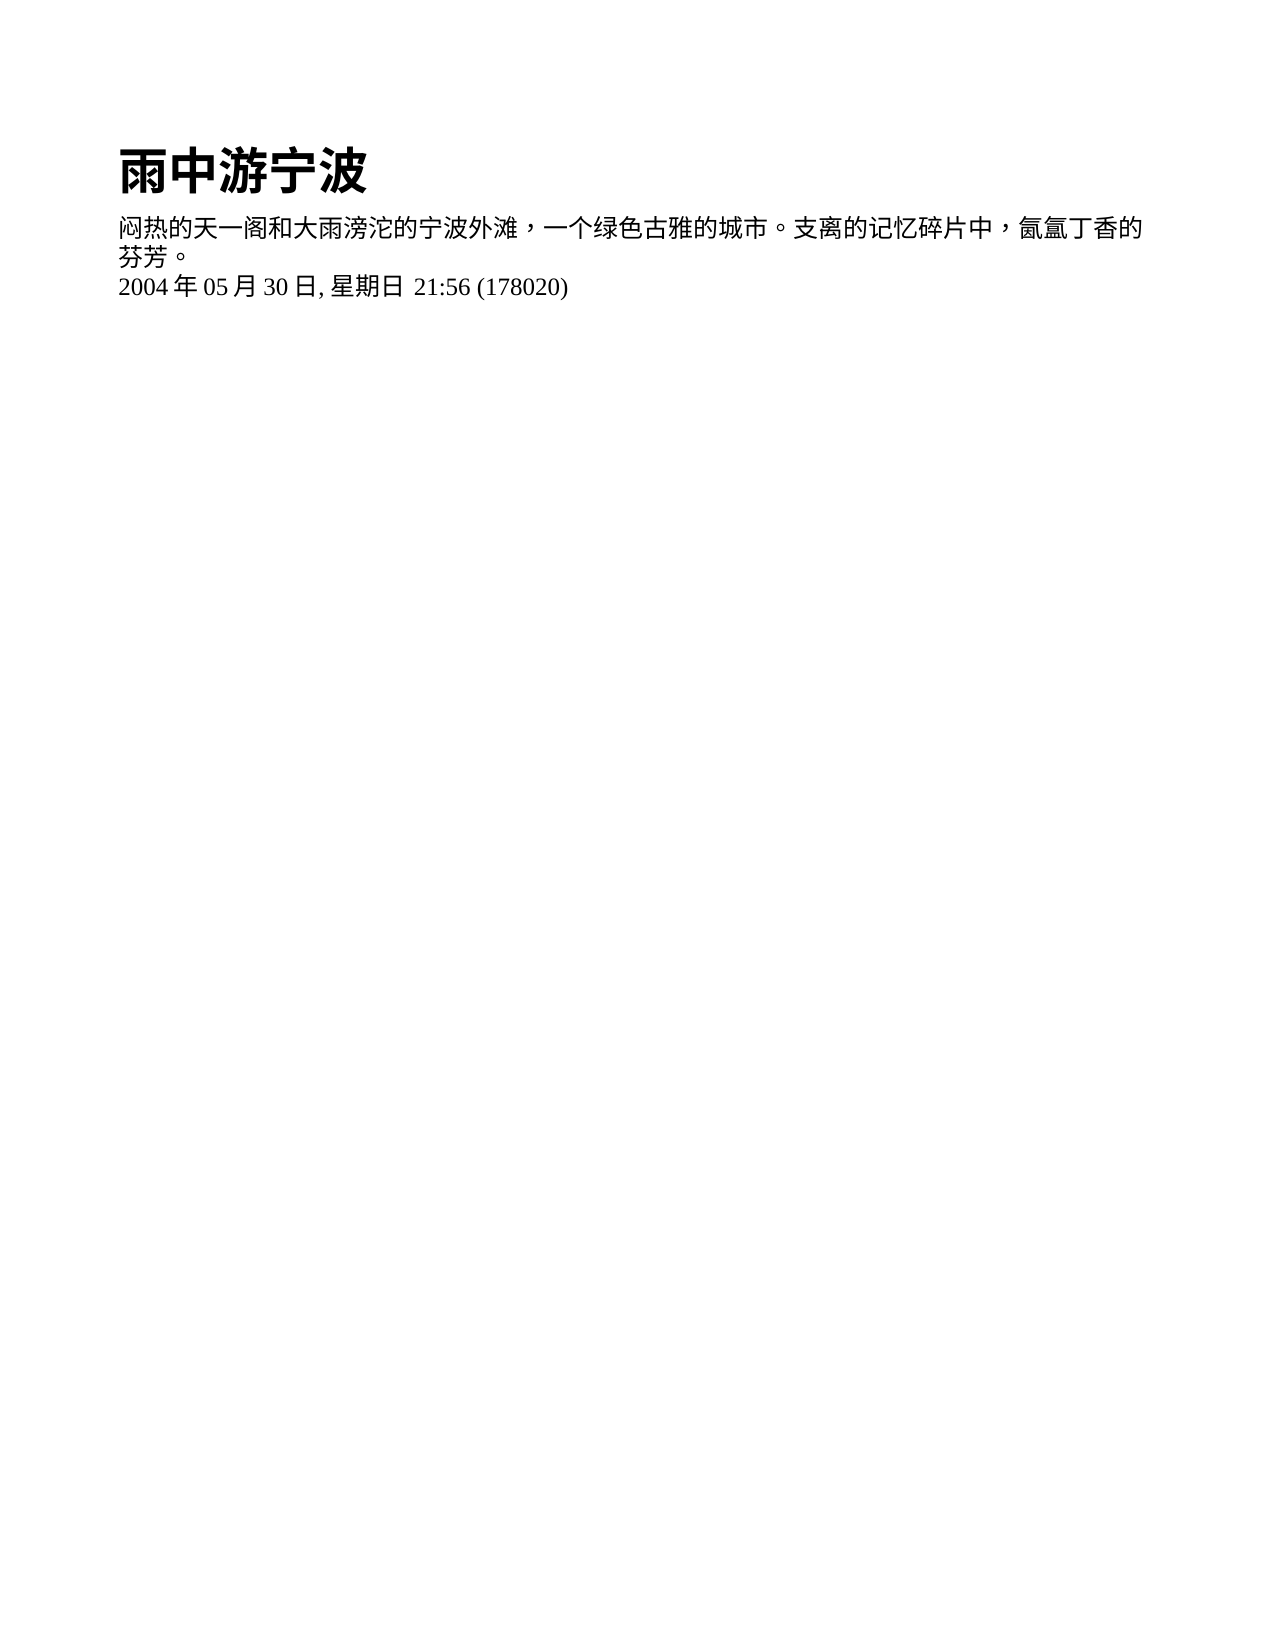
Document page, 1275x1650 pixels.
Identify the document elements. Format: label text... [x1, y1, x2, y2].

subtitle 雨中游宁波 [118, 143, 1157, 201]
text 2004年05月30日, 星期日 21:56 (178020) [118, 272, 1157, 301]
text 闷热的天一阁和大雨滂沱的宁波外滩，一个绿色古雅的城市。支离的记忆碎片中，氤氲丁香的芬芳。 [118, 214, 1157, 272]
